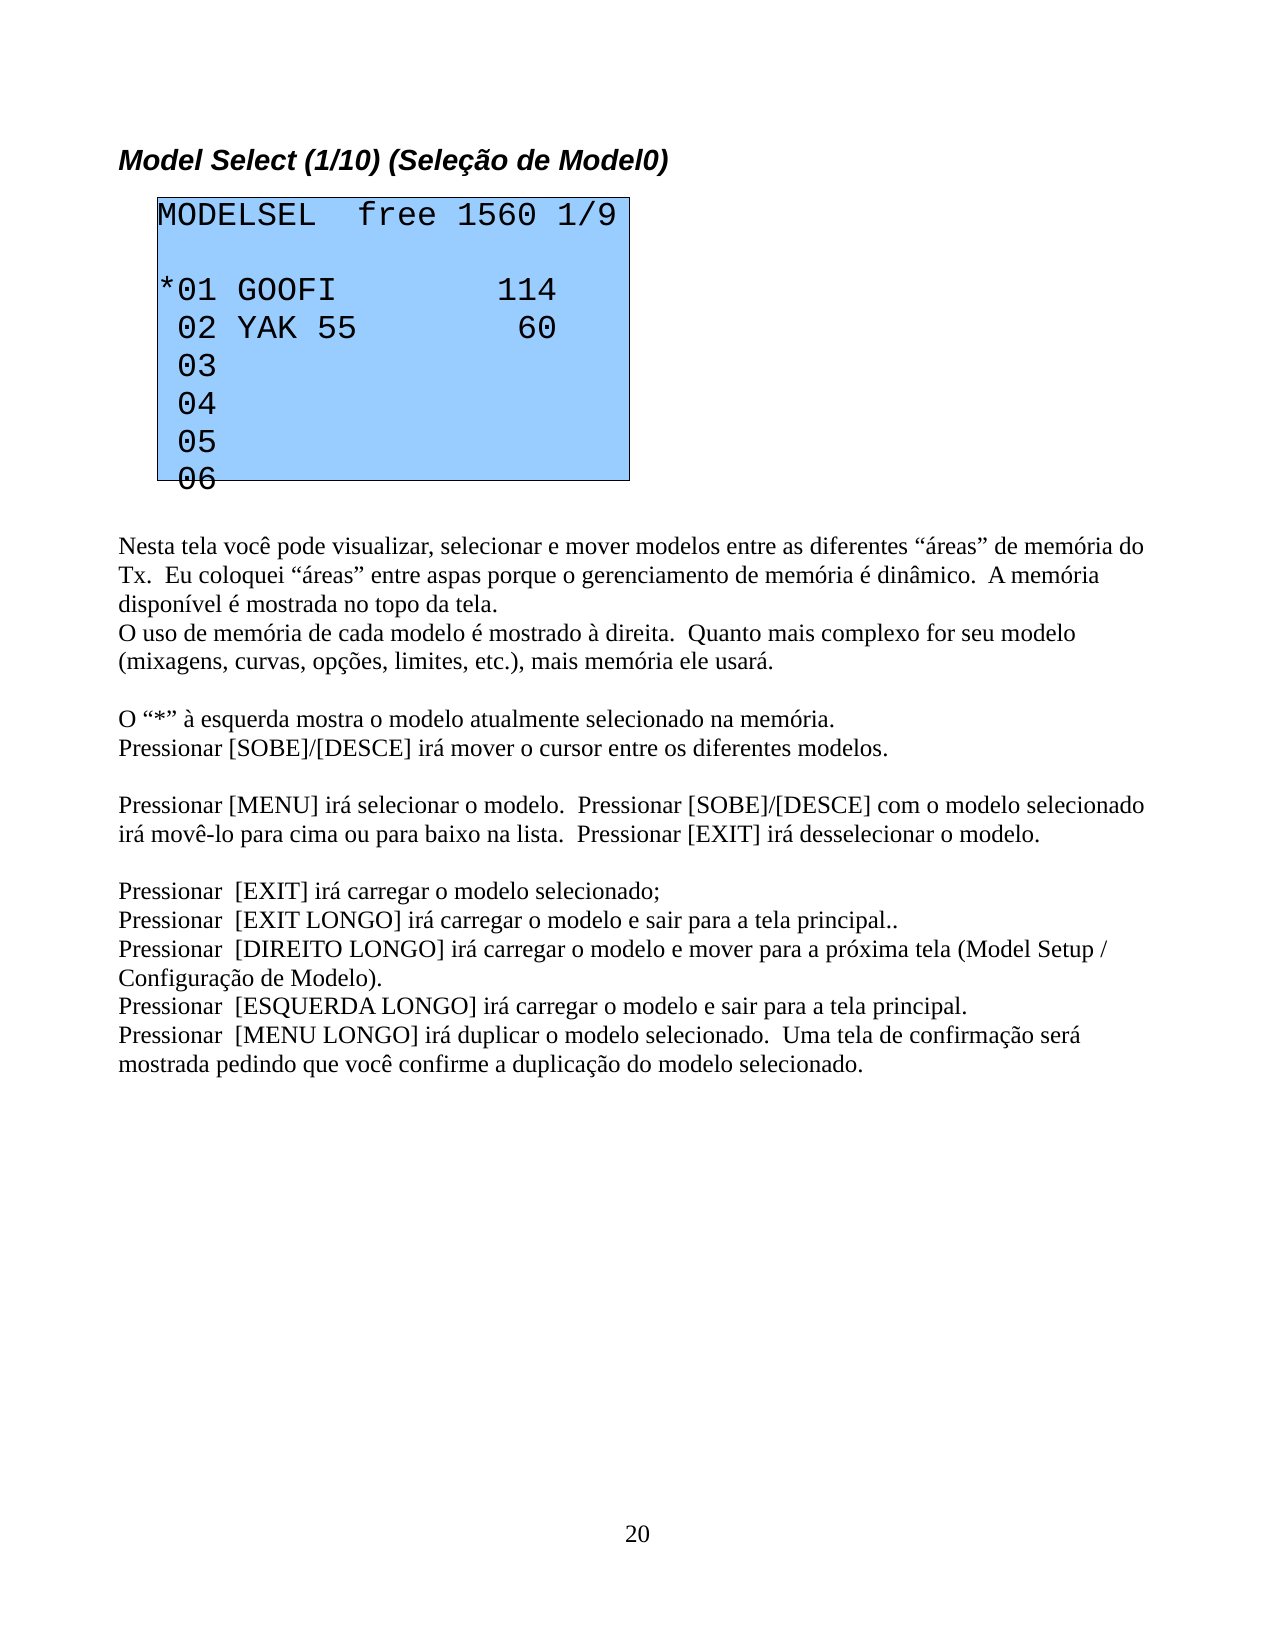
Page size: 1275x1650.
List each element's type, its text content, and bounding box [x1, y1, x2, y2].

subtitle Model Select (1/10) (Seleção de Model0) [118, 143, 1157, 177]
text Pressionar [MENU] irá selecionar o modelo. Pressionar [SOBE]/[DESCE] com o modelo selecionado irá movê-lo para cima ou para baixo na lista. Pressionar [EXIT] irá desselecionar o modelo. [118, 790, 1157, 848]
text Pressionar [ESQUERDA LONGO] irá carregar o modelo e sair para a tela principal. [118, 991, 1157, 1020]
text Pressionar [EXIT LONGO] irá carregar o modelo e sair para a tela principal.. [118, 905, 1157, 934]
text Pressionar [EXIT] irá carregar o modelo selecionado; [118, 876, 1157, 905]
text Pressionar [MENU LONGO] irá duplicar o modelo selecionado. Uma tela de confirmação será mostrada pedindo que você confirme a duplicação do modelo selecionado. [118, 1020, 1157, 1078]
text Pressionar [SOBE]/[DESCE] irá mover o cursor entre os diferentes modelos. [118, 733, 1157, 761]
text O “*” à esquerda mostra o modelo atualmente selecionado na memória. [118, 704, 1157, 733]
text Pressionar [DIREITO LONGO] irá carregar o modelo e mover para a próxima tela (Model Setup / Configuração de Modelo). [118, 934, 1157, 991]
text O uso de memória de cada modelo é mostrado à direita. Quanto mais complexo for seu modelo (mixagens, curvas, opções, limites, etc.), mais memória ele usará. [118, 618, 1157, 675]
text Nesta tela você pode visualizar, selecionar e mover modelos entre as diferentes “áreas” de memória do Tx. Eu coloquei “áreas” entre aspas porque o gerenciamento de memória é dinâmico. A memória disponível é mostrada no topo da tela. [118, 531, 1157, 618]
